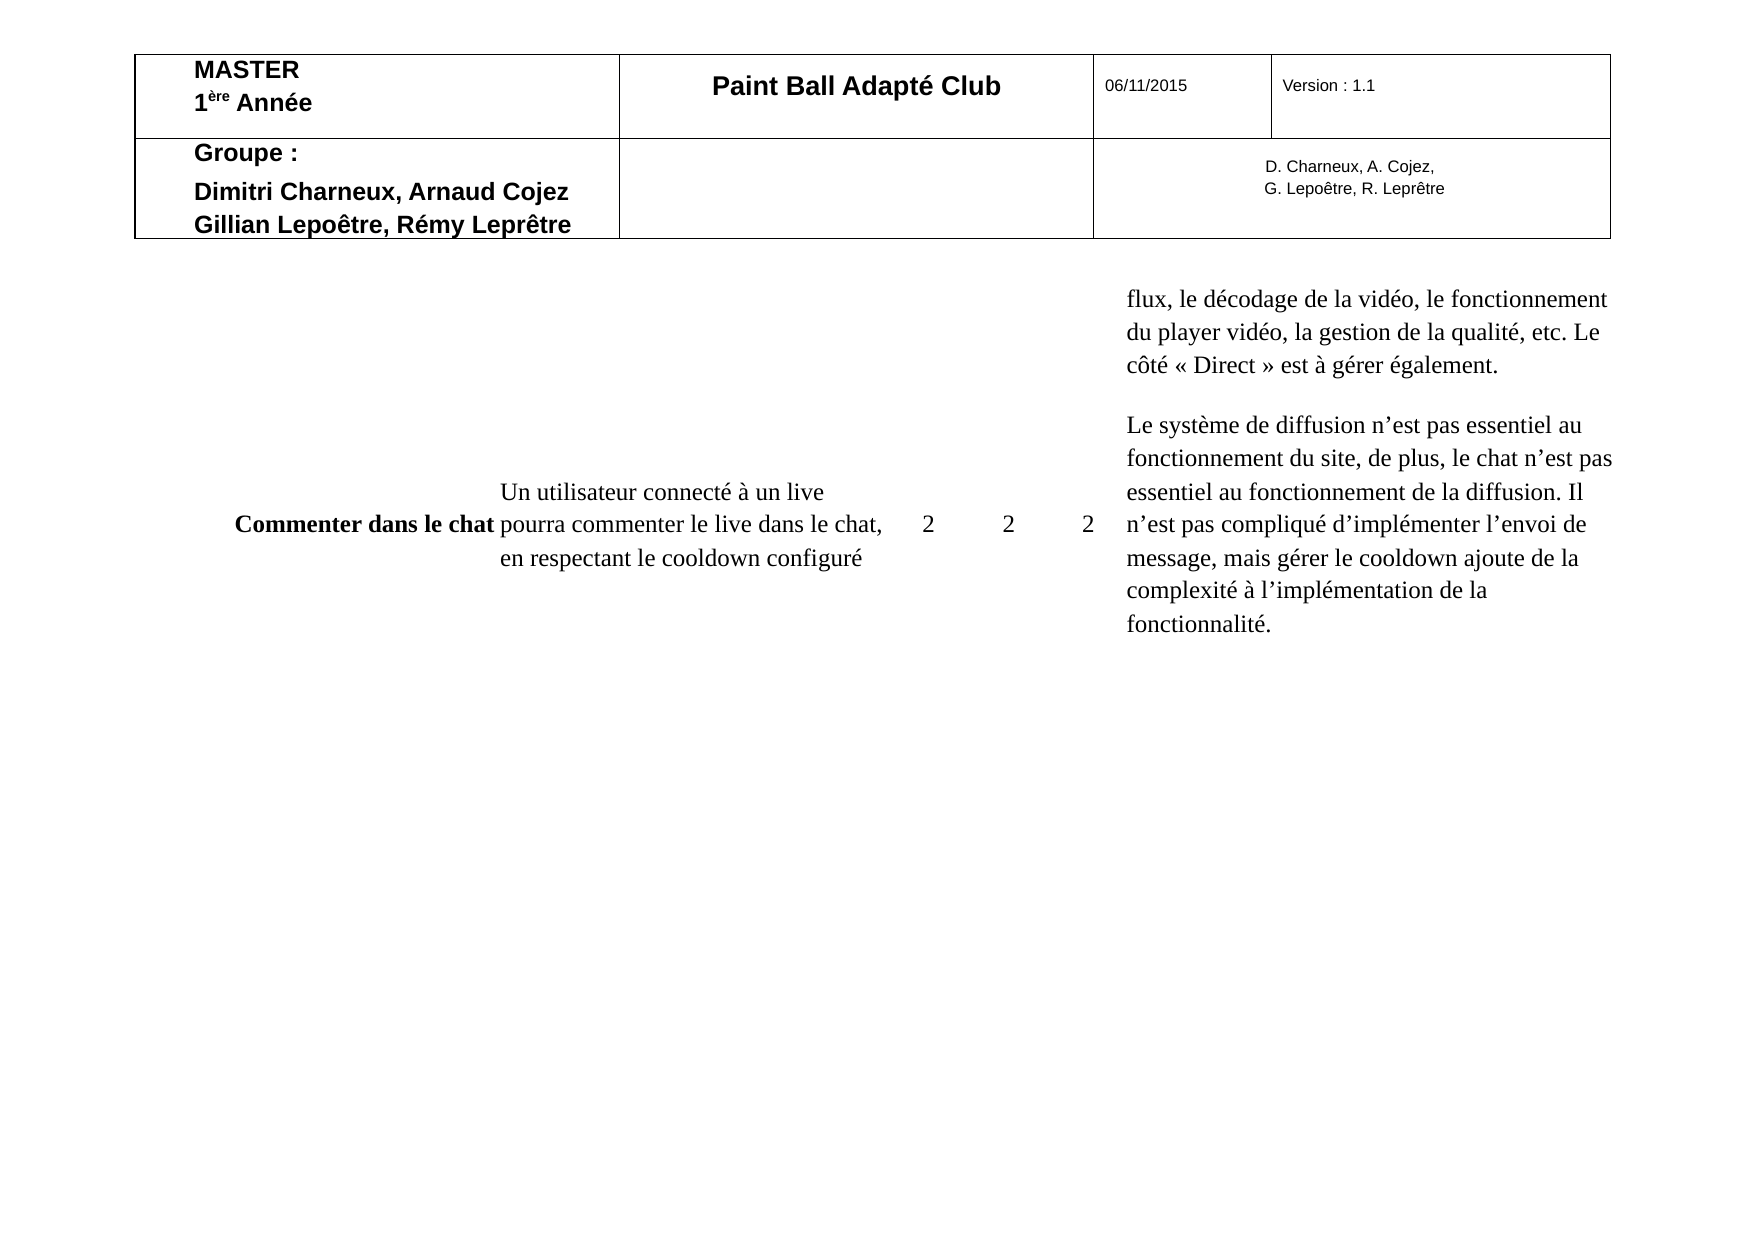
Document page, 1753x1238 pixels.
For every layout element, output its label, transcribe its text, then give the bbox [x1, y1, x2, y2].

table_cell [967, 285, 1050, 379]
table_cell 2 [889, 411, 967, 637]
table_cell Un utilisateur connecté à un live pourra commenter le live dans le chat, en respectant le cooldown configuré [500, 411, 889, 637]
table_cell [889, 379, 967, 411]
table_cell Commenter dans le chat [234, 411, 500, 637]
table_cell [967, 379, 1050, 411]
table_cell [234, 379, 500, 411]
table_cell [234, 285, 500, 379]
table_cell [1050, 285, 1126, 379]
table_cell flux, le décodage de la vidéo, le fonctionnement du player vidéo, la gestion de la qualité, etc. Le côté « Direct » est à gérer également. [1126, 285, 1633, 379]
table_cell [500, 285, 889, 379]
table_cell Le système de diffusion n’est pas essentiel au fonctionnement du site, de plus, le chat n’est pas essentiel au fonctionnement de la diffusion. Il n’est pas compliqué d’implémenter l’envoi de message, mais gérer le cooldown ajoute de la complexité à l’implémentation de la fonctionnalité. [1126, 411, 1633, 637]
table_cell [1126, 379, 1633, 411]
table_cell 2 [1050, 411, 1126, 637]
table_cell [889, 285, 967, 379]
table_cell [500, 379, 889, 411]
table_cell [1050, 379, 1126, 411]
table_cell 2 [967, 411, 1050, 637]
